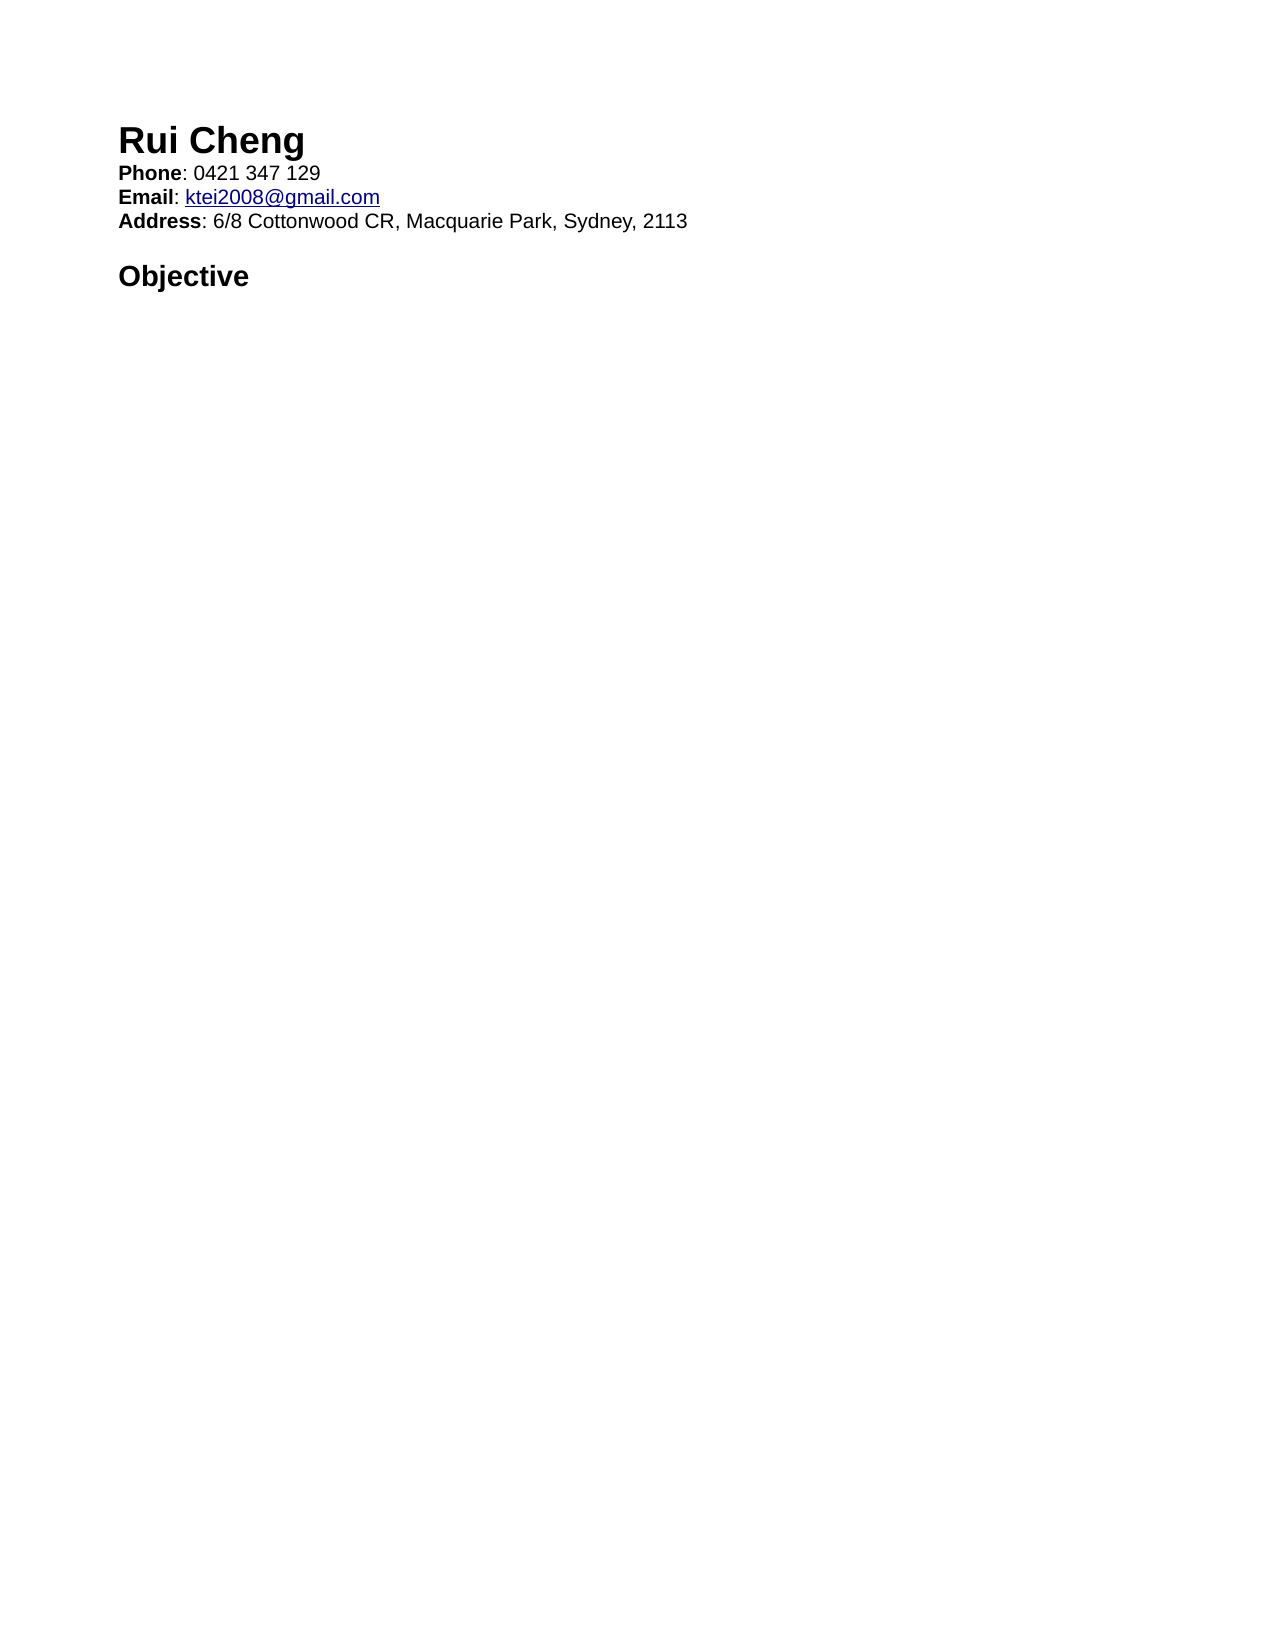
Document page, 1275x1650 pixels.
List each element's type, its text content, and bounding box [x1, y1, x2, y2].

text Rui Cheng [118, 118, 1157, 161]
text Phone: 0421 347 129 [118, 161, 1157, 185]
text Email: ktei2008@gmail.com [118, 185, 1157, 209]
text Address: 6/8 Cottonwood CR, Macquarie Park, Sydney, 2113 [118, 209, 1157, 233]
text Objective [118, 259, 1157, 293]
